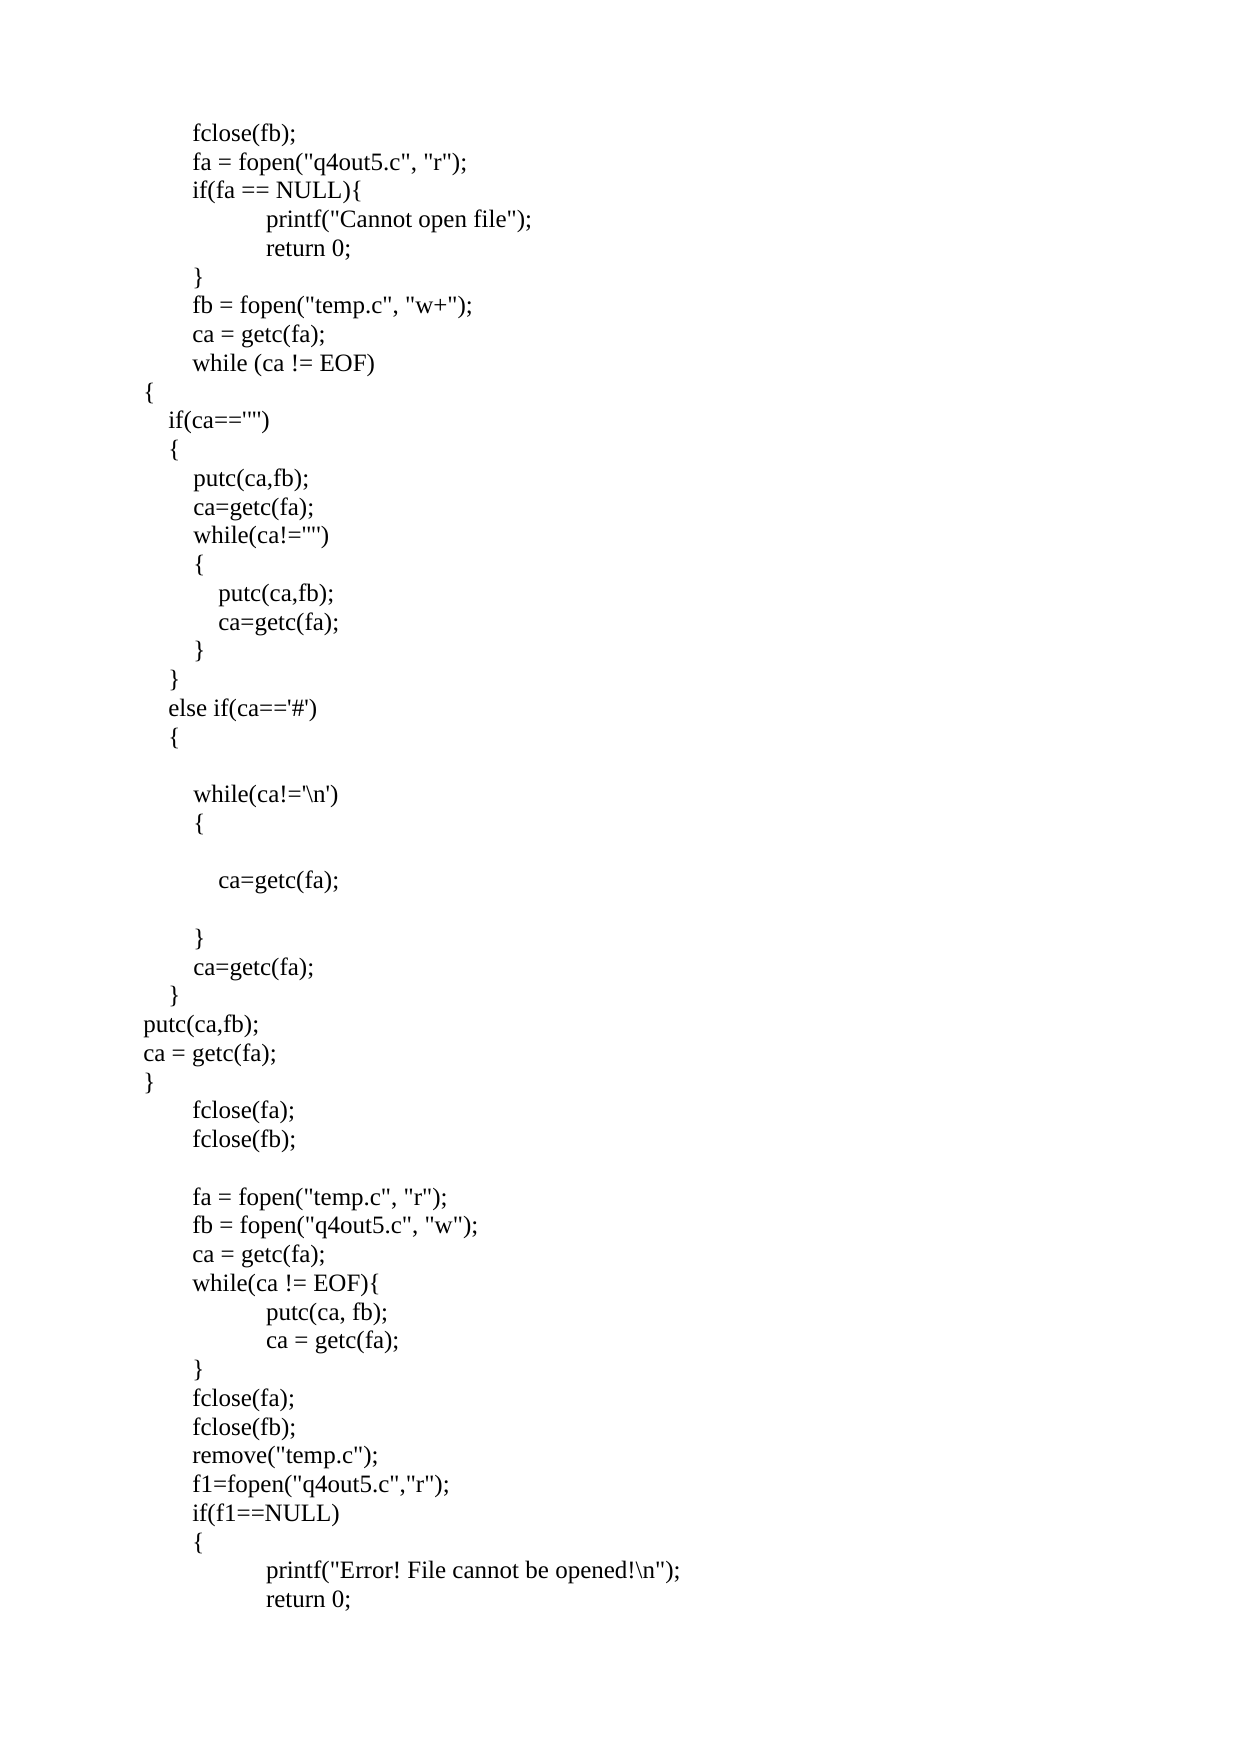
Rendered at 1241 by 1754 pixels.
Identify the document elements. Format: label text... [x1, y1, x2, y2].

text return 0; [118, 233, 1122, 262]
text { [118, 434, 1122, 463]
text { [118, 808, 1122, 837]
text remove("temp.c"); [118, 1441, 1122, 1469]
text fb = fopen("q4out5.c", "w"); [118, 1211, 1122, 1239]
text } [118, 262, 1122, 291]
text ca = getc(fa); [118, 1326, 1122, 1354]
text } [118, 664, 1122, 693]
text if(fa == NULL){ [118, 176, 1122, 204]
text while(ca!='\n') [118, 779, 1122, 808]
text fclose(fa); [118, 1383, 1122, 1412]
text if(ca=='"') [118, 406, 1122, 434]
text fclose(fa); [118, 1096, 1122, 1124]
text printf("Error! File cannot be opened!\n"); [118, 1556, 1122, 1584]
text putc(ca, fb); [118, 1297, 1122, 1326]
text f1=fopen("q4out5.c","r"); [118, 1469, 1122, 1498]
text ca = getc(fa); [118, 1239, 1122, 1268]
text while (ca != EOF) [118, 348, 1122, 377]
text ca = getc(fa); [118, 319, 1122, 348]
text { [118, 1527, 1122, 1556]
text fclose(fb); [118, 118, 1122, 147]
text else if(ca=='#') [118, 693, 1122, 722]
text } [118, 923, 1122, 952]
text { [118, 377, 1122, 406]
text return 0; [118, 1584, 1122, 1613]
text putc(ca,fb); [118, 463, 1122, 492]
text while(ca!='"') [118, 521, 1122, 549]
text } [118, 1354, 1122, 1383]
text ca=getc(fa); [118, 952, 1122, 981]
text printf("Cannot open file"); [118, 204, 1122, 233]
text } [118, 1067, 1122, 1096]
text while(ca != EOF){ [118, 1268, 1122, 1297]
text ca=getc(fa); [118, 607, 1122, 636]
text fa = fopen("temp.c", "r"); [118, 1182, 1122, 1211]
text ca=getc(fa); [118, 492, 1122, 521]
text { [118, 722, 1122, 751]
text fclose(fb); [118, 1124, 1122, 1153]
text putc(ca,fb); [118, 578, 1122, 607]
text fclose(fb); [118, 1412, 1122, 1441]
text fa = fopen("q4out5.c", "r"); [118, 147, 1122, 176]
text putc(ca,fb); [118, 1009, 1122, 1038]
text ca=getc(fa); [118, 866, 1122, 894]
text ca = getc(fa); [118, 1038, 1122, 1067]
text } [118, 981, 1122, 1009]
text if(f1==NULL) [118, 1498, 1122, 1527]
text } [118, 636, 1122, 664]
text fb = fopen("temp.c", "w+"); [118, 291, 1122, 319]
text { [118, 549, 1122, 578]
